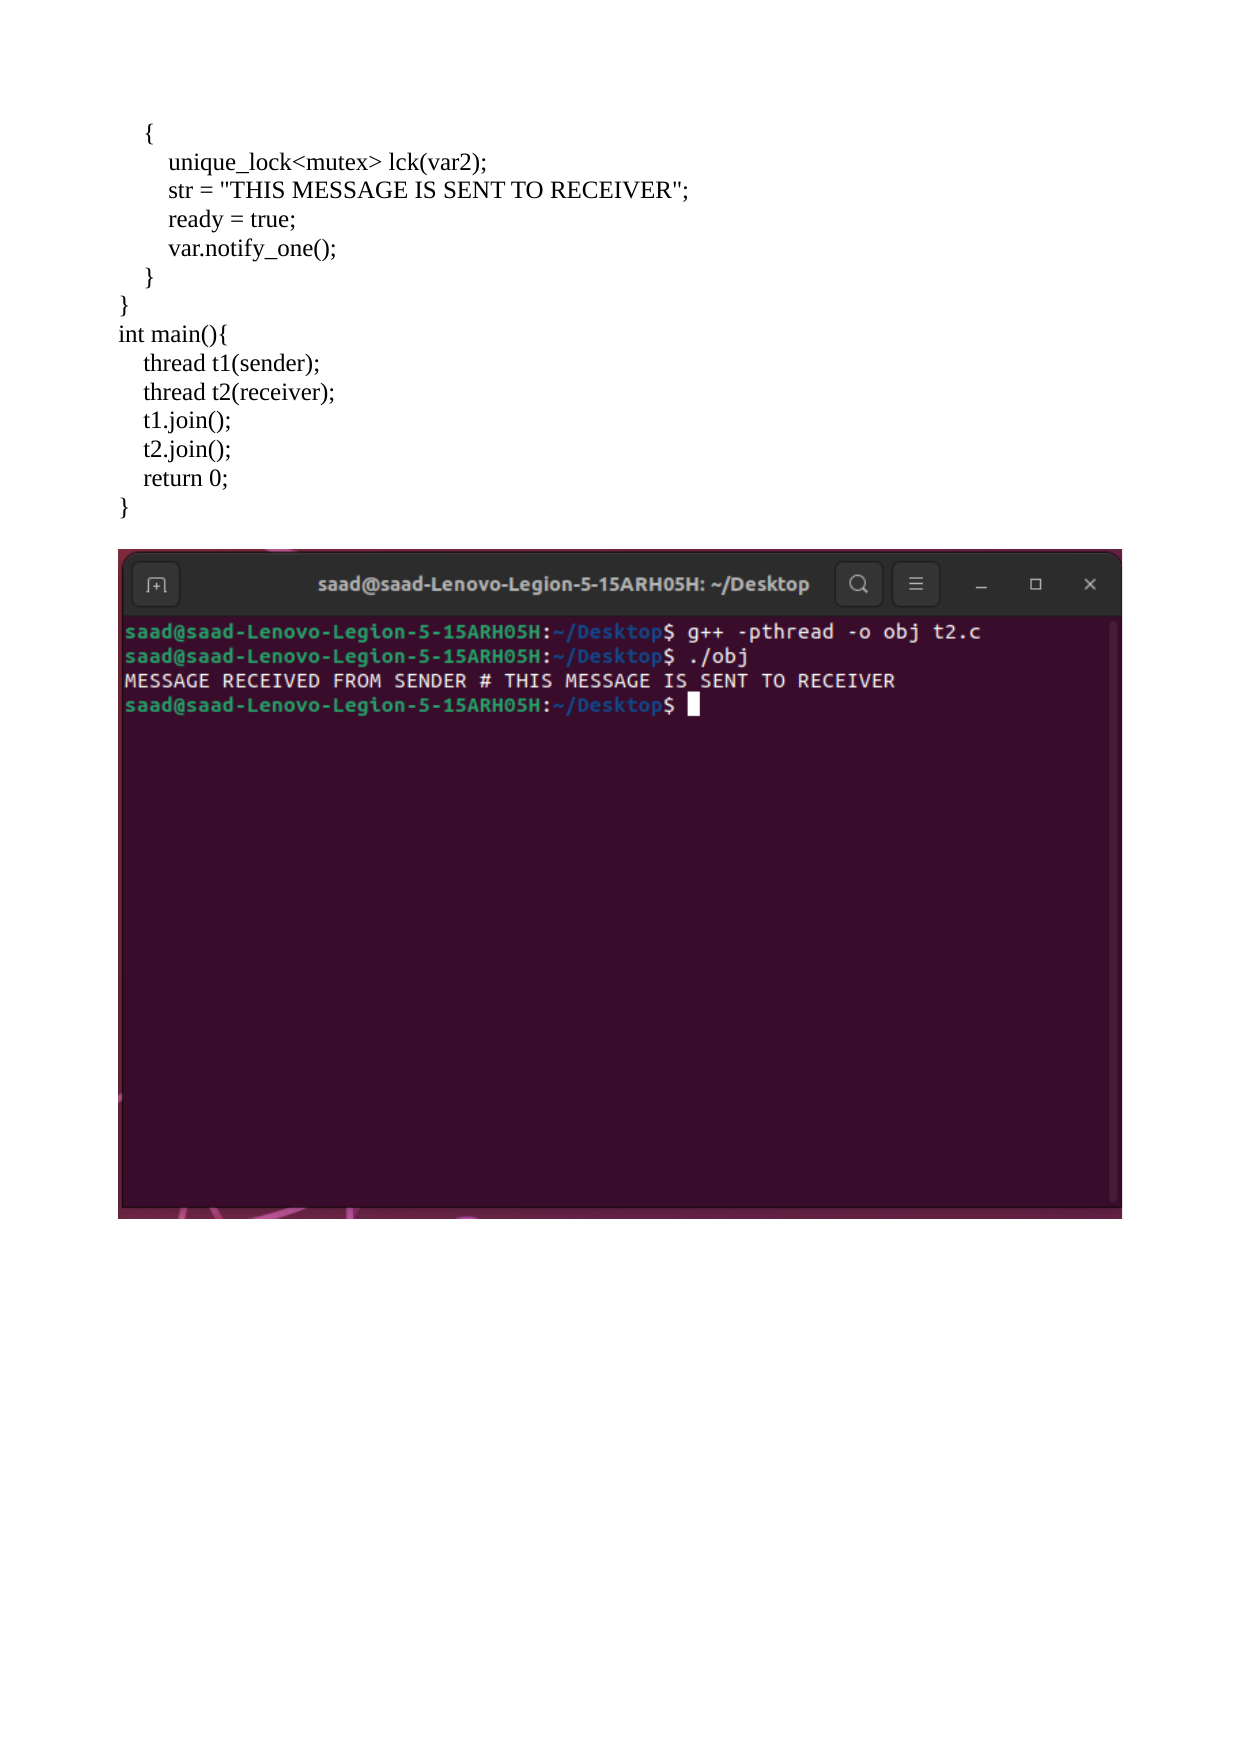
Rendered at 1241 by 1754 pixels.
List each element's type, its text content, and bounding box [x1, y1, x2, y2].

text str = "THIS MESSAGE IS SENT TO RECEIVER"; [118, 176, 1122, 204]
text t2.join(); [118, 434, 1122, 463]
text { [118, 118, 1122, 147]
picture [118, 549, 1123, 1219]
text int main(){ [118, 319, 1122, 348]
text ready = true; [118, 204, 1122, 233]
text t1.join(); [118, 406, 1122, 434]
text unique_lock<mutex> lck(var2); [118, 147, 1122, 176]
text return 0; [118, 463, 1122, 492]
text thread t1(sender); [118, 348, 1122, 377]
text } [118, 291, 1122, 319]
text } [118, 262, 1122, 291]
text var.notify_one(); [118, 233, 1122, 262]
text } [118, 492, 1122, 521]
text thread t2(receiver); [118, 377, 1122, 406]
